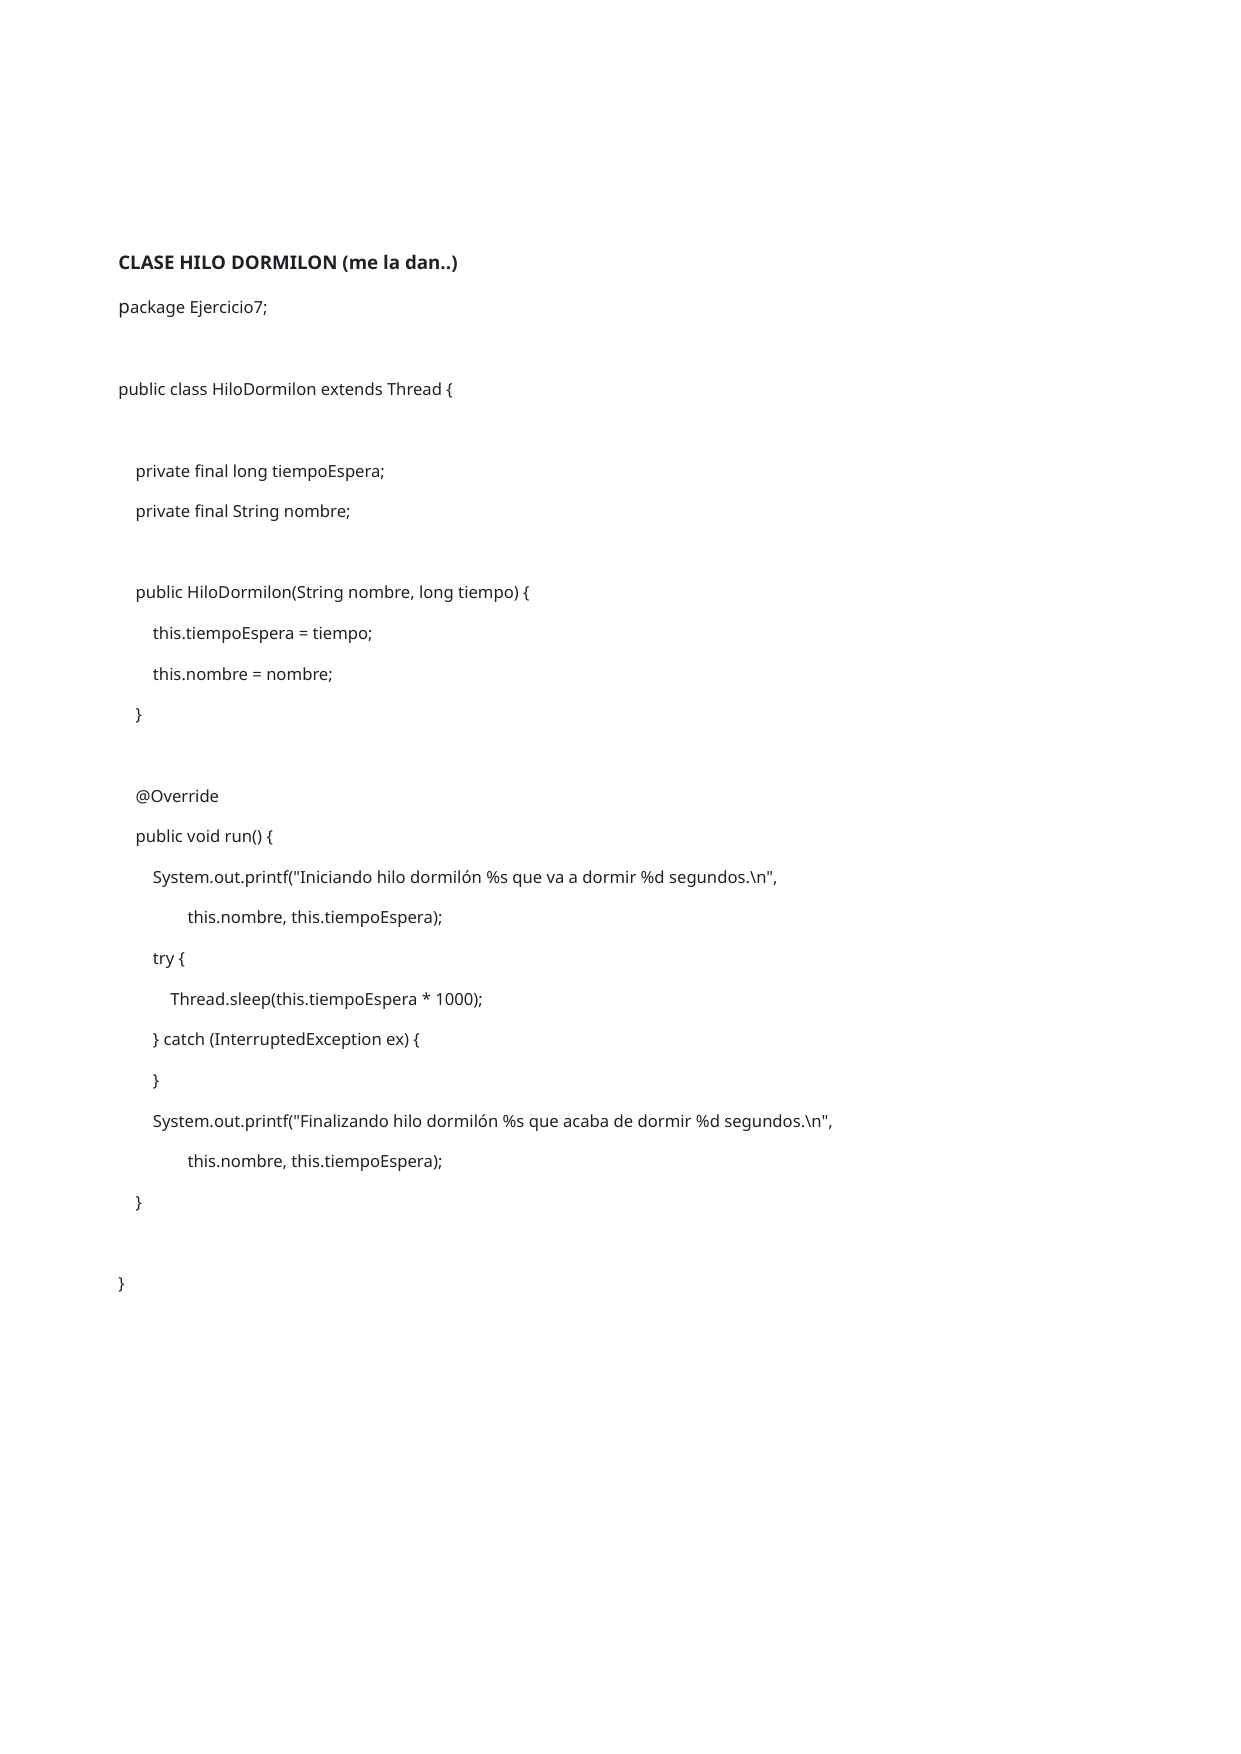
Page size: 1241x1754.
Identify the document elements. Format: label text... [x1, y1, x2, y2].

text private final long tiempoEspera; [118, 459, 1122, 482]
text this.tiempoEspera = tiempo; [118, 622, 1122, 644]
text public HiloDormilon(String nombre, long tiempo) { [118, 581, 1122, 604]
text public class HiloDormilon extends Thread { [118, 378, 1122, 401]
text try { [118, 947, 1122, 969]
text this.nombre, this.tiempoEspera); [118, 1150, 1122, 1173]
text private final String nombre; [118, 500, 1122, 523]
text } [118, 703, 1122, 726]
text System.out.printf("Finalizando hilo dormilón %s que acaba de dormir %d segundos.\n", [118, 1109, 1122, 1132]
text @Override [118, 784, 1122, 807]
text } catch (InterruptedException ex) { [118, 1028, 1122, 1051]
text CLASE HILO DORMILON (me la dan..) [118, 250, 1122, 275]
text Thread.sleep(this.tiempoEspera * 1000); [118, 987, 1122, 1010]
text this.nombre, this.tiempoEspera); [118, 906, 1122, 929]
text } [118, 1191, 1122, 1213]
text } [118, 1272, 1122, 1294]
text package Ejercicio7; [118, 293, 1122, 319]
text System.out.printf("Iniciando hilo dormilón %s que va a dormir %d segundos.\n", [118, 866, 1122, 888]
text } [118, 1069, 1122, 1091]
text this.nombre = nombre; [118, 662, 1122, 685]
text public void run() { [118, 825, 1122, 848]
